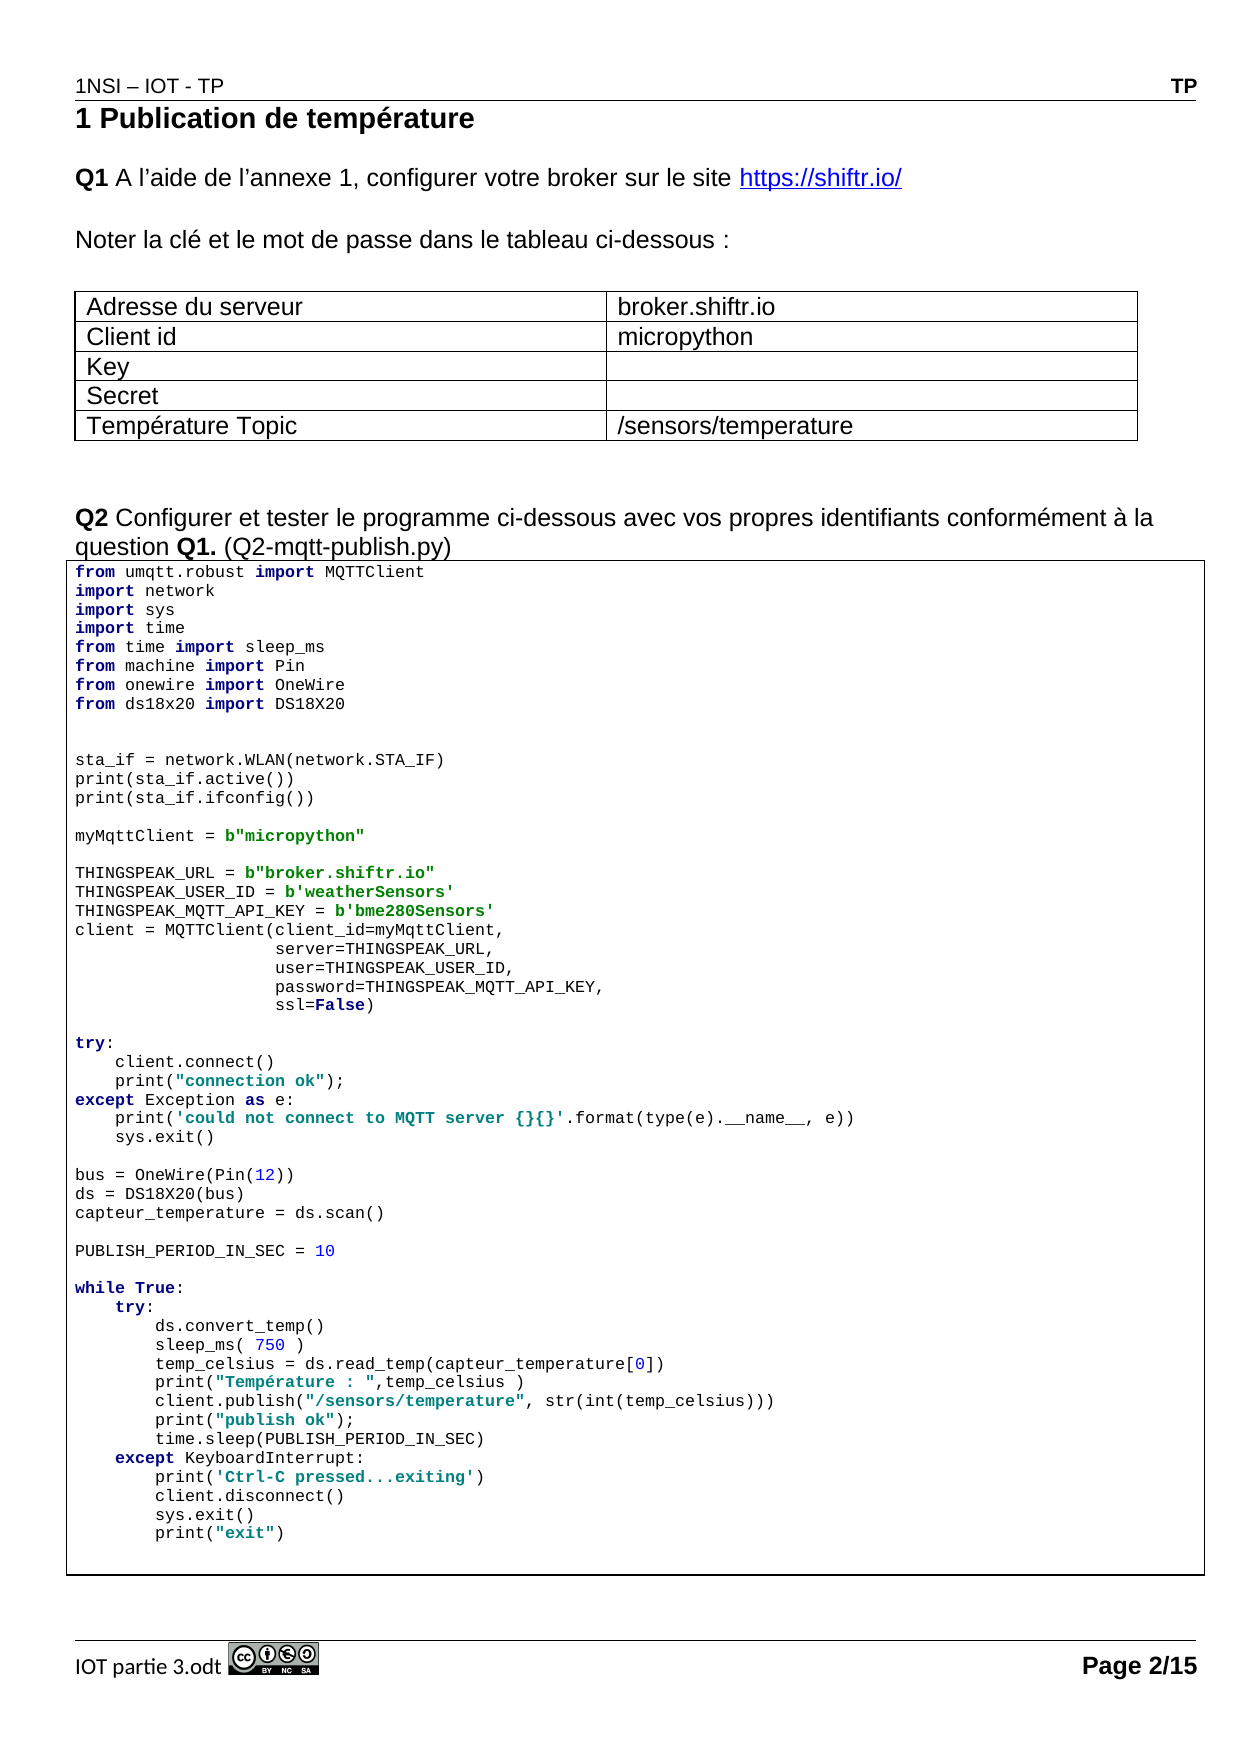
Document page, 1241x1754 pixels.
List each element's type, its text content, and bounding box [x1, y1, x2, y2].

table_cell [607, 352, 1137, 380]
text from umqtt.robust import MQTTClient import network import sys import time from time import sleep_ms from machine import Pin from onewire import OneWire from ds18x20 import DS18X20 sta_if = network.WLAN(network.STA_IF) print(sta_if.active()) print(sta_if.ifconfig()) myMqttClient = b"micropython" THINGSPEAK_URL = b"broker.shiftr.io" THINGSPEAK_USER_ID = b'weatherSensors' THINGSPEAK_MQTT_API_KEY = b'bme280Sensors' client = MQTTClient(client_id=myMqttClient, server=THINGSPEAK_URL, user=THINGSPEAK_USER_ID, password=THINGSPEAK_MQTT_API_KEY, ssl=False) try: client.connect() print("connection ok"); except Exception as e: print('could not connect to MQTT server {}{}'.format(type(e).__name__, e)) sys.exit() bus = OneWire(Pin(12)) ds = DS18X20(bus) capteur_temperature = ds.scan() PUBLISH_PERIOD_IN_SEC = 10 while True: try: ds.convert_temp() sleep_ms( 750 ) temp_celsius = ds.read_temp(capteur_temperature[0]) print("Température : ",temp_celsius ) client.publish("/sensors/temperature", str(int(temp_celsius))) print("publish ok"); time.sleep(PUBLISH_PERIOD_IN_SEC) except KeyboardInterrupt: print('Ctrl-C pressed...exiting') client.disconnect() sys.exit() print("exit") [67, 561, 1204, 1544]
table_header broker.shiftr.io [607, 292, 1137, 321]
table_cell /sensors/temperature [607, 411, 1137, 440]
text Noter la clé et le mot de passe dans le tableau ci-dessous : [75, 225, 1196, 254]
table_cell Température Topic [76, 411, 606, 440]
text Q2 Configurer et tester le programme ci-dessous avec vos propres identifiants conformément à la question Q1. (Q2-mqtt-publish.py) [75, 503, 1196, 560]
text Q1 A l’aide de l’annexe 1, configurer votre broker sur le site https://shiftr.io/ [75, 163, 1196, 192]
table_cell micropython [607, 322, 1137, 351]
table_cell Secret [76, 381, 606, 410]
table_header Adresse du serveur [76, 292, 606, 321]
text 1 Publication de température [75, 101, 1196, 134]
picture [228, 1642, 319, 1675]
table_cell Key [76, 352, 606, 380]
table_cell Client id [76, 322, 606, 351]
table_cell [607, 381, 1137, 410]
